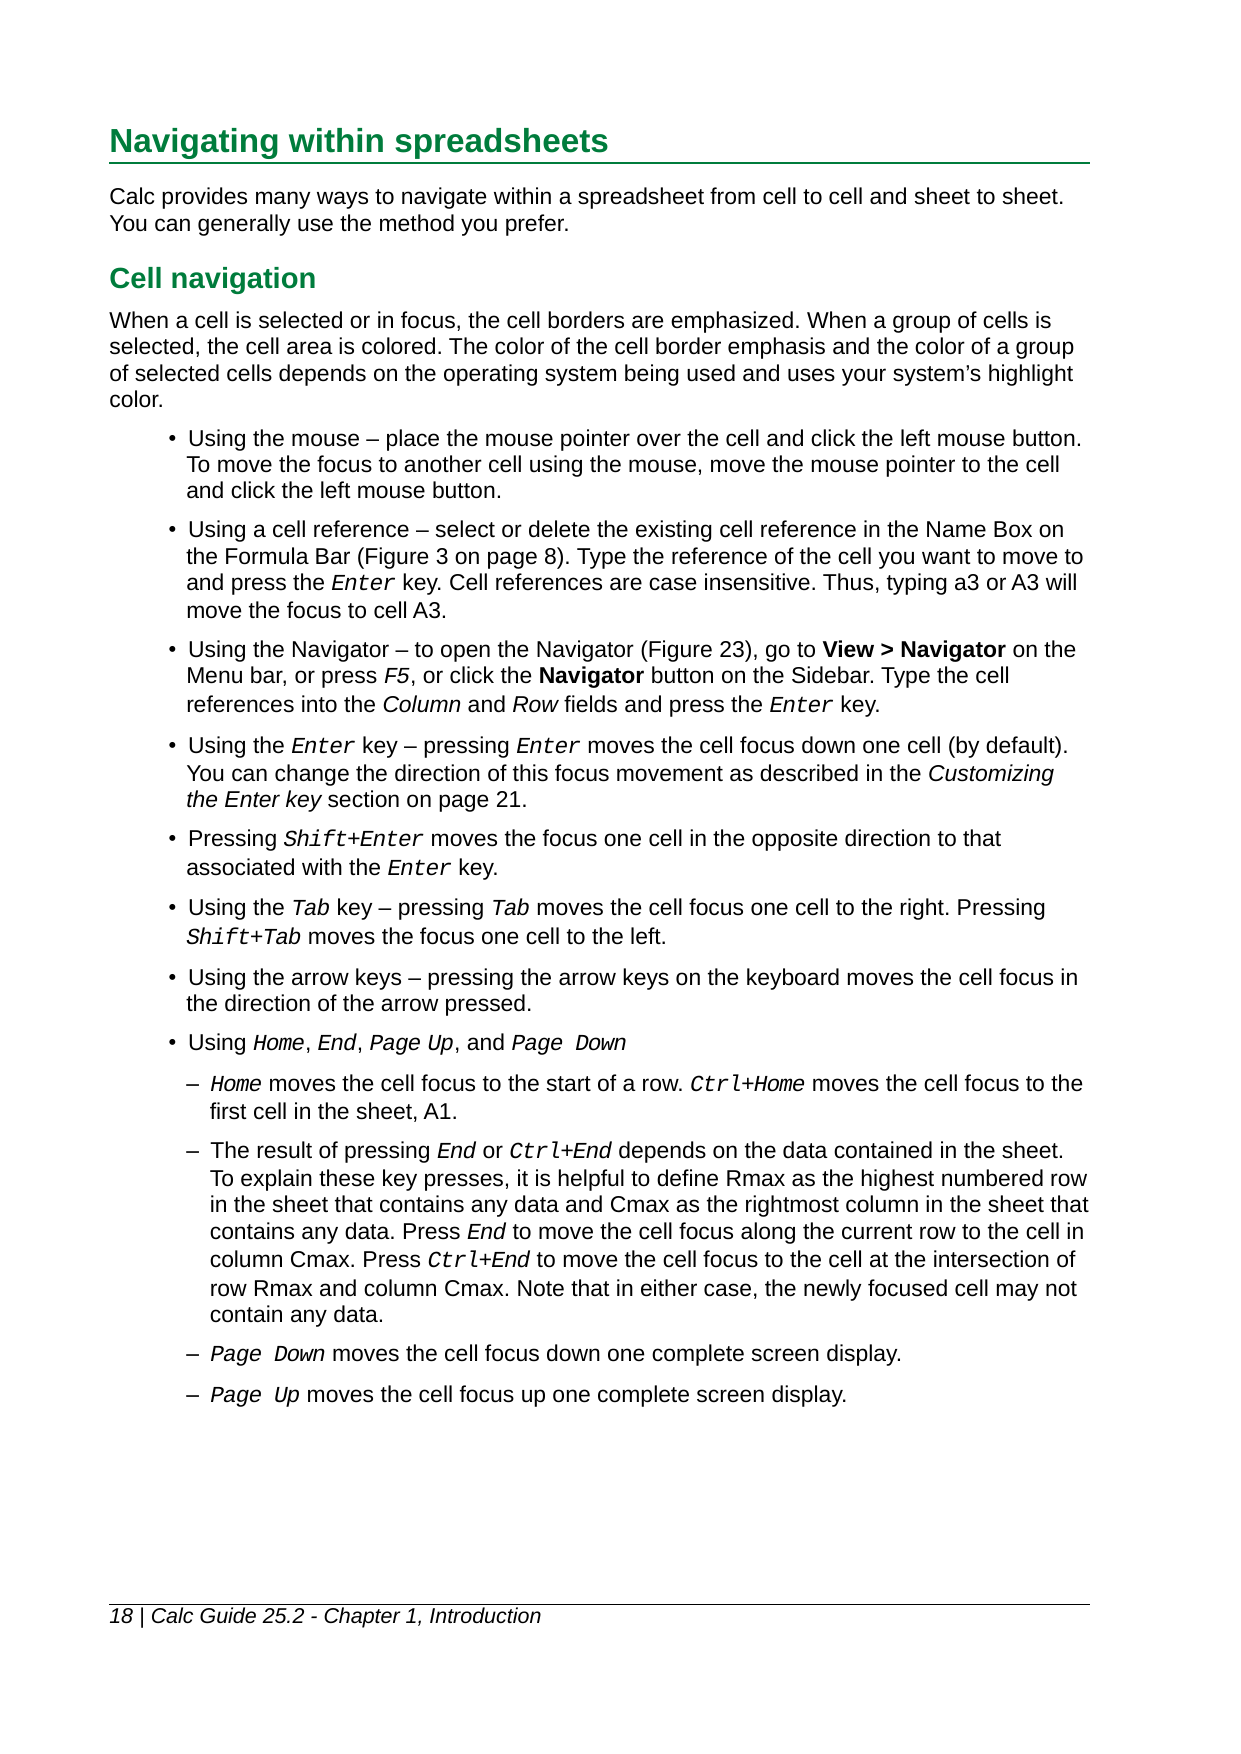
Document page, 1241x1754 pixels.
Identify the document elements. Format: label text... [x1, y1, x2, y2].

list Using the Navigator – to open the Navigator (Figure 23), go to View > Navigator on the Menu bar, or press F5, or click the Navigator button on the Sidebar. Type the cell references into the Column and Row fields and press the Enter key. [168, 636, 1090, 719]
text Calc provides many ways to navigate within a spreadsheet from cell to cell and sheet to sheet. You can generally use the method you prefer. [109, 183, 1090, 236]
subtitle Cell navigation [109, 261, 1090, 294]
subtitle Navigating within spreadsheets [109, 121, 1090, 162]
list The result of pressing End or Ctrl+End depends on the data contained in the sheet. To explain these key presses, it is helpful to define Rmax as the highest numbered row in the sheet that contains any data and Cmax as the rightmost column in the sheet that contains any data. Press End to move the cell focus along the current row to the cell in column Cmax. Press Ctrl+End to move the cell focus to the cell at the intersection of row Rmax and column Cmax. Note that in either case, the newly focused cell may not contain any data. [186, 1137, 1090, 1327]
list Using the arrow keys – pressing the arrow keys on the keyboard moves the cell focus in the direction of the arrow pressed. [168, 963, 1090, 1016]
list Using a cell reference – select or delete the existing cell reference in the Name Box on the Formula Bar (Figure 3 on page 8). Type the reference of the cell you want to move to and press the Enter key. Cell references are case insensitive. Thus, typing a3 or A3 will move the focus to cell A3. [168, 516, 1090, 624]
list When a cell is selected or in focus, the cell borders are emphasized. When a group of cells is selected, the cell area is colored. The color of the cell border emphasis and the color of a group of selected cells depends on the operating system being used and uses your system’s highlight color. [109, 307, 1090, 412]
list Home moves the cell focus to the start of a row. Ctrl+Home moves the cell focus to the first cell in the sheet, A1. [186, 1069, 1090, 1124]
list Page Up moves the cell focus up one complete screen display. [186, 1381, 1090, 1409]
list Using the Tab key – pressing Tab moves the cell focus one cell to the right. Pressing Shift+Tab moves the focus one cell to the left. [168, 894, 1090, 951]
list Page Down moves the cell focus down one complete screen display. [186, 1340, 1090, 1368]
list Using the mouse – place the mouse pointer over the cell and click the left mouse button. To move the focus to another cell using the mouse, move the mouse pointer to the cell and click the left mouse button. [168, 425, 1090, 504]
list Pressing Shift+Enter moves the focus one cell in the opposite direction to that associated with the Enter key. [168, 825, 1090, 882]
list Using the Enter key – pressing Enter moves the cell focus down one cell (by default). You can change the direction of this focus movement as described in the Customizing the Enter key section on page 21. [168, 732, 1090, 813]
list Using Home, End, Page Up, and Page Down [168, 1029, 1090, 1057]
